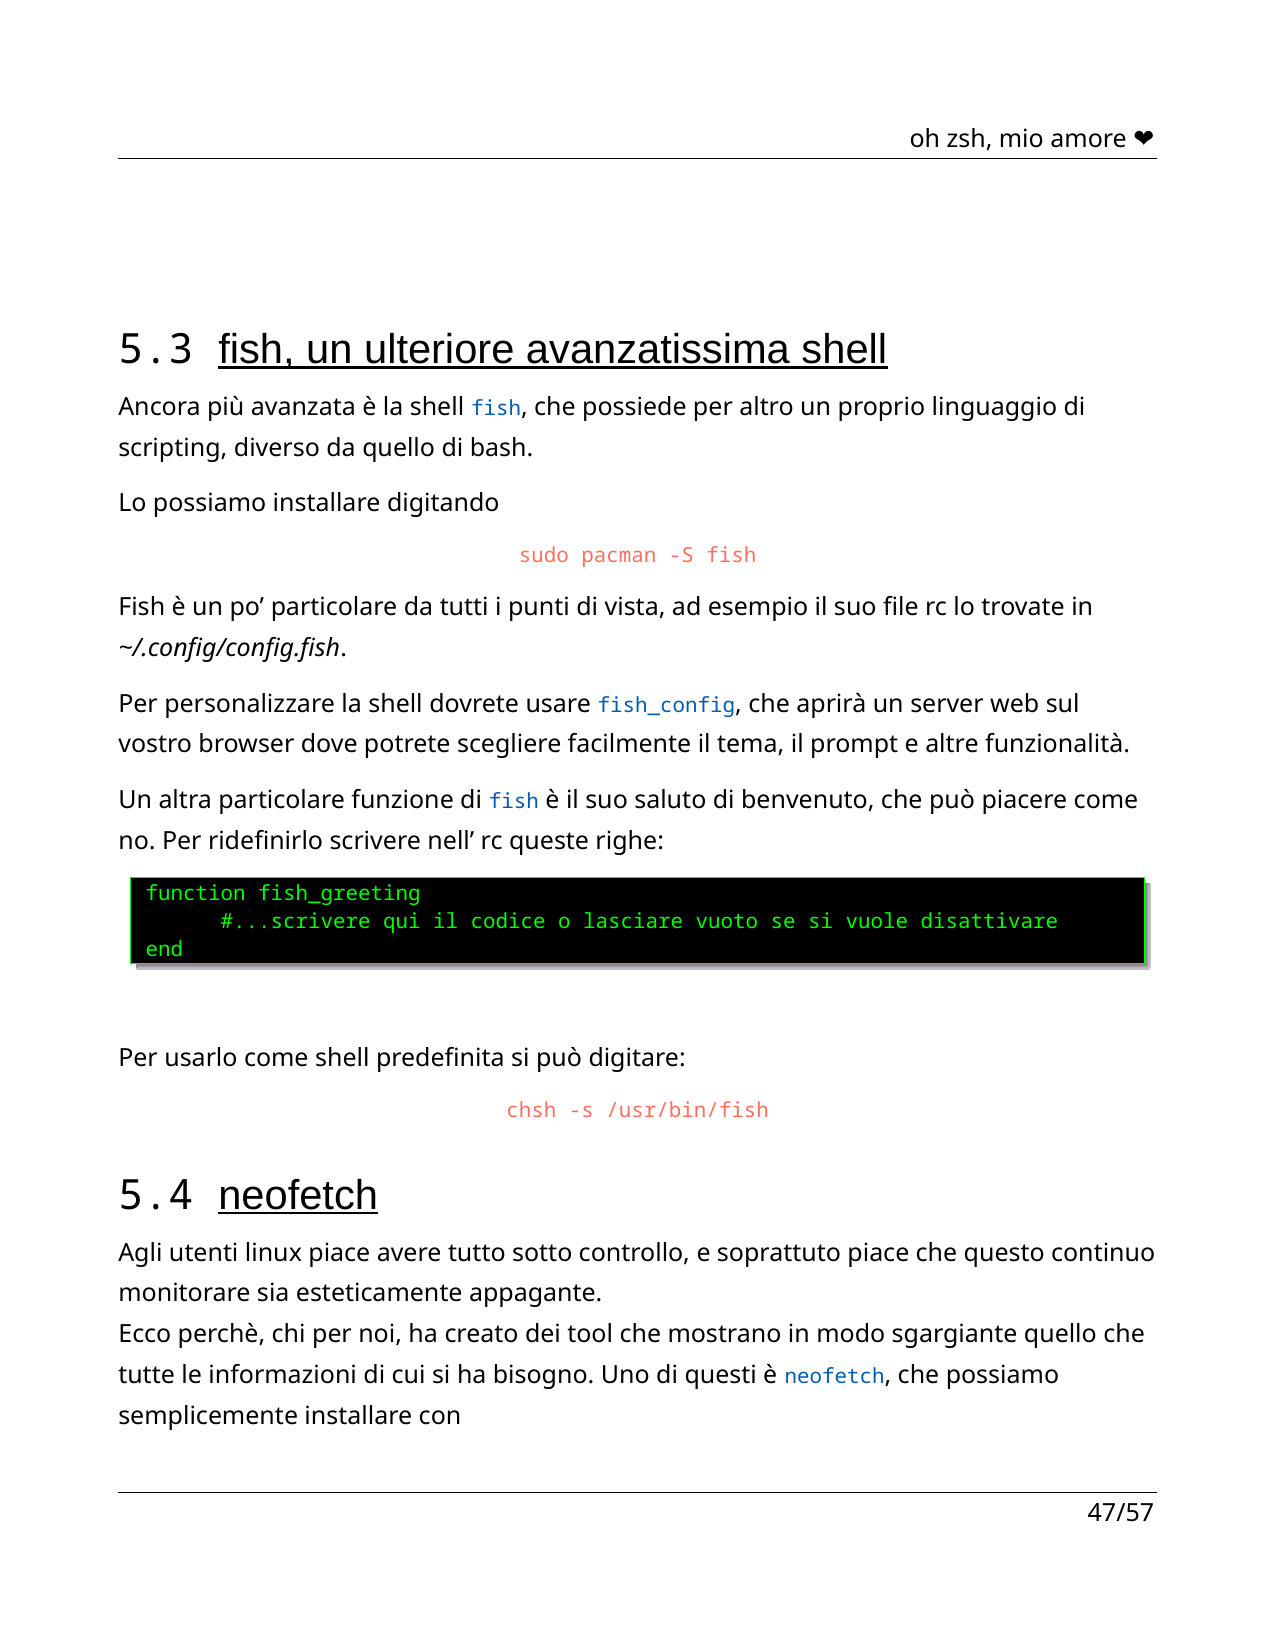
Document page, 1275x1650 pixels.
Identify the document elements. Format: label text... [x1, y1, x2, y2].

text Agli utenti linux piace avere tutto sotto controllo, e soprattuto piace che questo continuo monitorare sia esteticamente appagante. Ecco perchè, chi per noi, ha creato dei tool che mostrano in modo sgargiante quello che tutte le informazioni di cui si ha bisogno. Uno di questi è neofetch, che possiamo semplicemente installare con [118, 1234, 1157, 1432]
text sudo pacman -S fish [118, 540, 1157, 569]
text Per usarlo come shell predefinita si può digitare: [118, 1040, 1157, 1074]
text Ancora più avanzata è la shell fish, che possiede per altro un proprio linguaggio di scripting, diverso da quello di bash. [118, 389, 1157, 463]
text Un altra particolare funzione di fish è il suo saluto di benvenuto, che può piacere come no. Per ridefinirlo scrivere nell’ rc queste righe: [118, 781, 1157, 856]
text chsh -s /usr/bin/fish [118, 1095, 1157, 1124]
subtitle fish, un ulteriore avanzatissima shell [118, 319, 1157, 376]
text Fish è un po’ particolare da tutti i punti di vista, ad esempio il suo file rc lo trovate in ~/.config/config.fish. [118, 589, 1157, 664]
text Per personalizzare la shell dovrete usare fish_config, che aprirà un server web sul vostro browser dove potrete scegliere facilmente il tema, il prompt e altre funzionalità. [118, 685, 1157, 760]
subtitle neofetch [118, 1165, 1157, 1222]
text Lo possiamo installare digitando [118, 485, 1157, 519]
